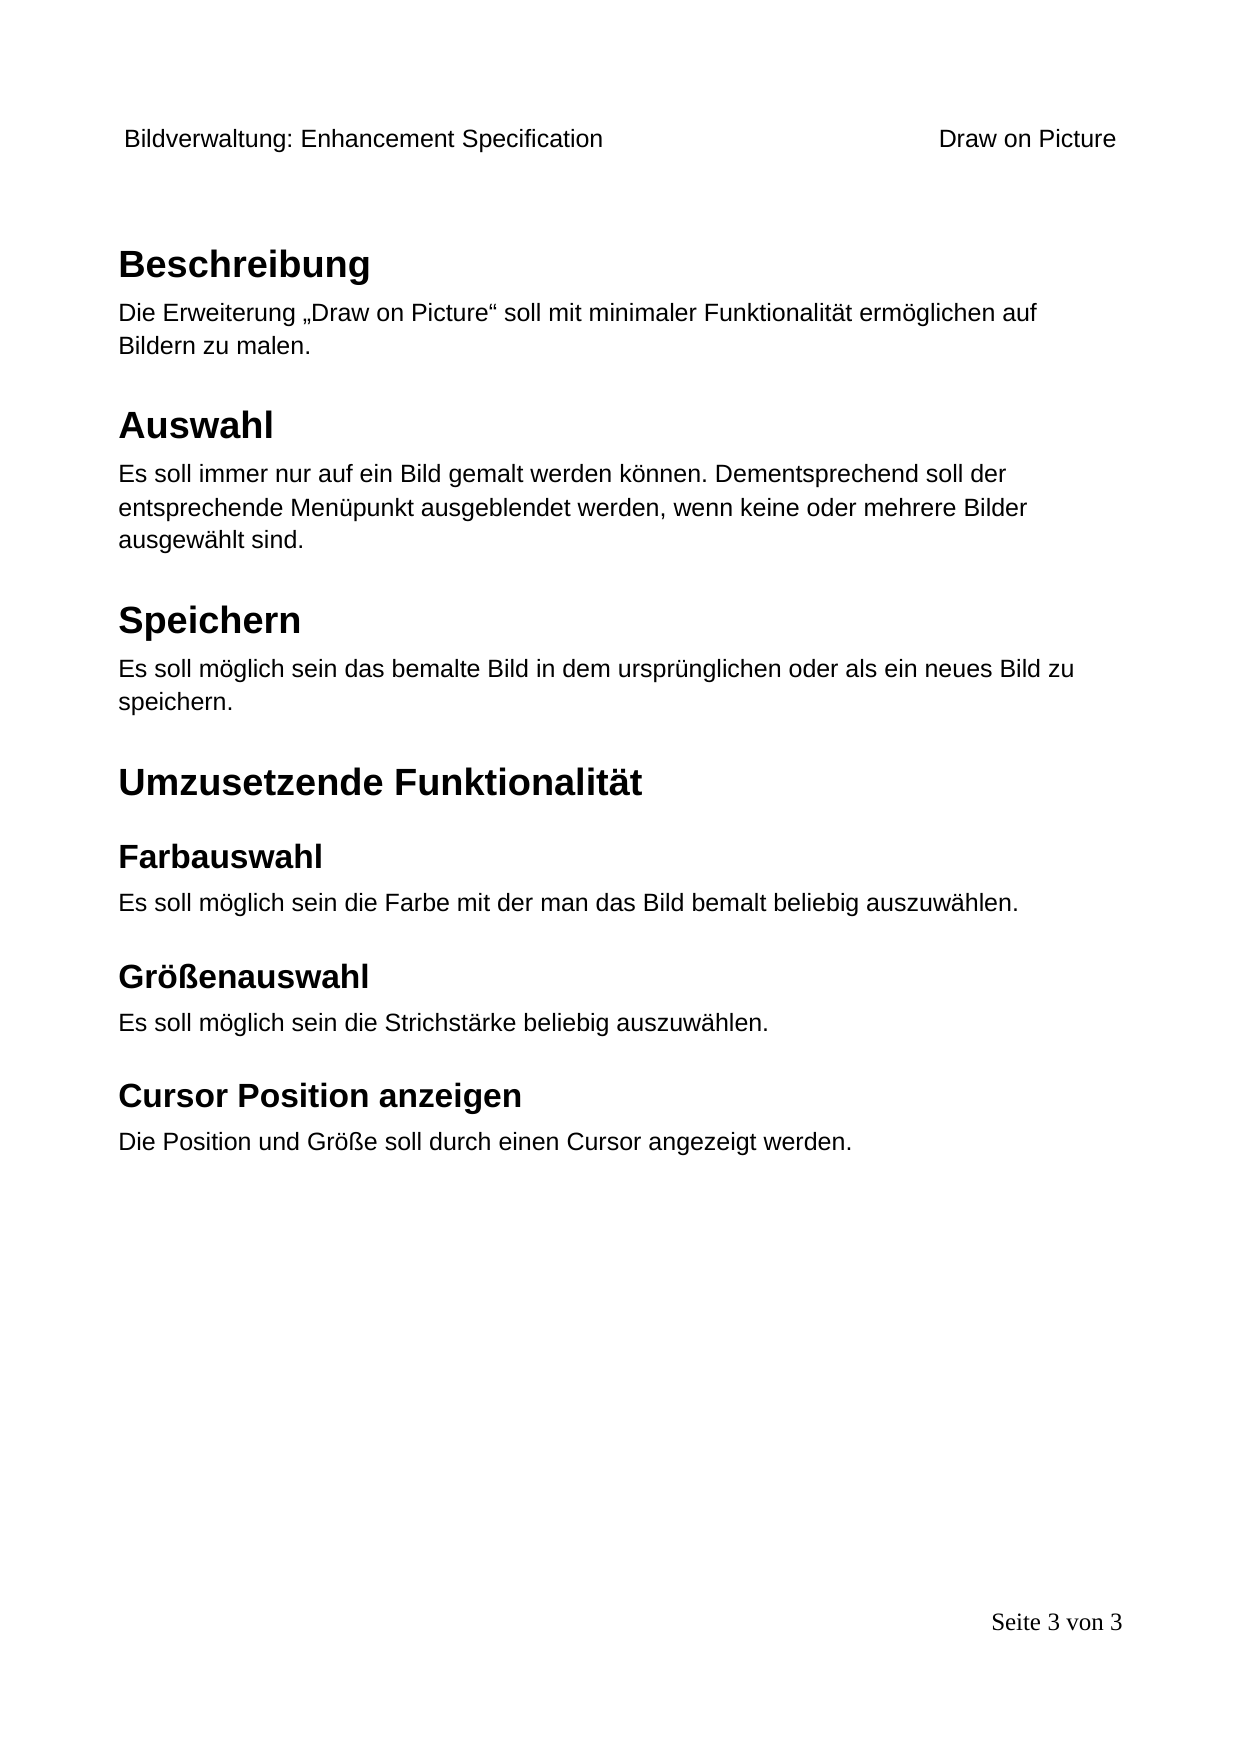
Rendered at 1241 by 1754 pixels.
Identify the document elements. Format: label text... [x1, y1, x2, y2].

text Es soll möglich sein die Farbe mit der man das Bild bemalt beliebig auszuwählen. [118, 888, 1122, 917]
text Die Erweiterung „Draw on Picture“ soll mit minimaler Funktionalität ermöglichen auf Bildern zu malen. [118, 298, 1122, 359]
subtitle Farbauswahl [118, 837, 1122, 876]
text Die Position und Größe soll durch einen Cursor angezeigt werden. [118, 1127, 1122, 1156]
subtitle Umzusetzende Funktionalität [118, 760, 1122, 803]
subtitle Beschreibung [118, 242, 1122, 285]
subtitle Größenauswahl [118, 956, 1122, 995]
subtitle Speichern [118, 598, 1122, 642]
text Es soll immer nur auf ein Bild gemalt werden können. Dementsprechend soll der entsprechende Menüpunkt ausgeblendet werden, wenn keine oder mehrere Bilder ausgewählt sind. [118, 459, 1122, 554]
text Es soll möglich sein das bemalte Bild in dem ursprünglichen oder als ein neues Bild zu speichern. [118, 654, 1122, 716]
text Es soll möglich sein die Strichstärke beliebig auszuwählen. [118, 1008, 1122, 1036]
subtitle Cursor Position anzeigen [118, 1076, 1122, 1115]
subtitle Auswahl [118, 403, 1122, 447]
